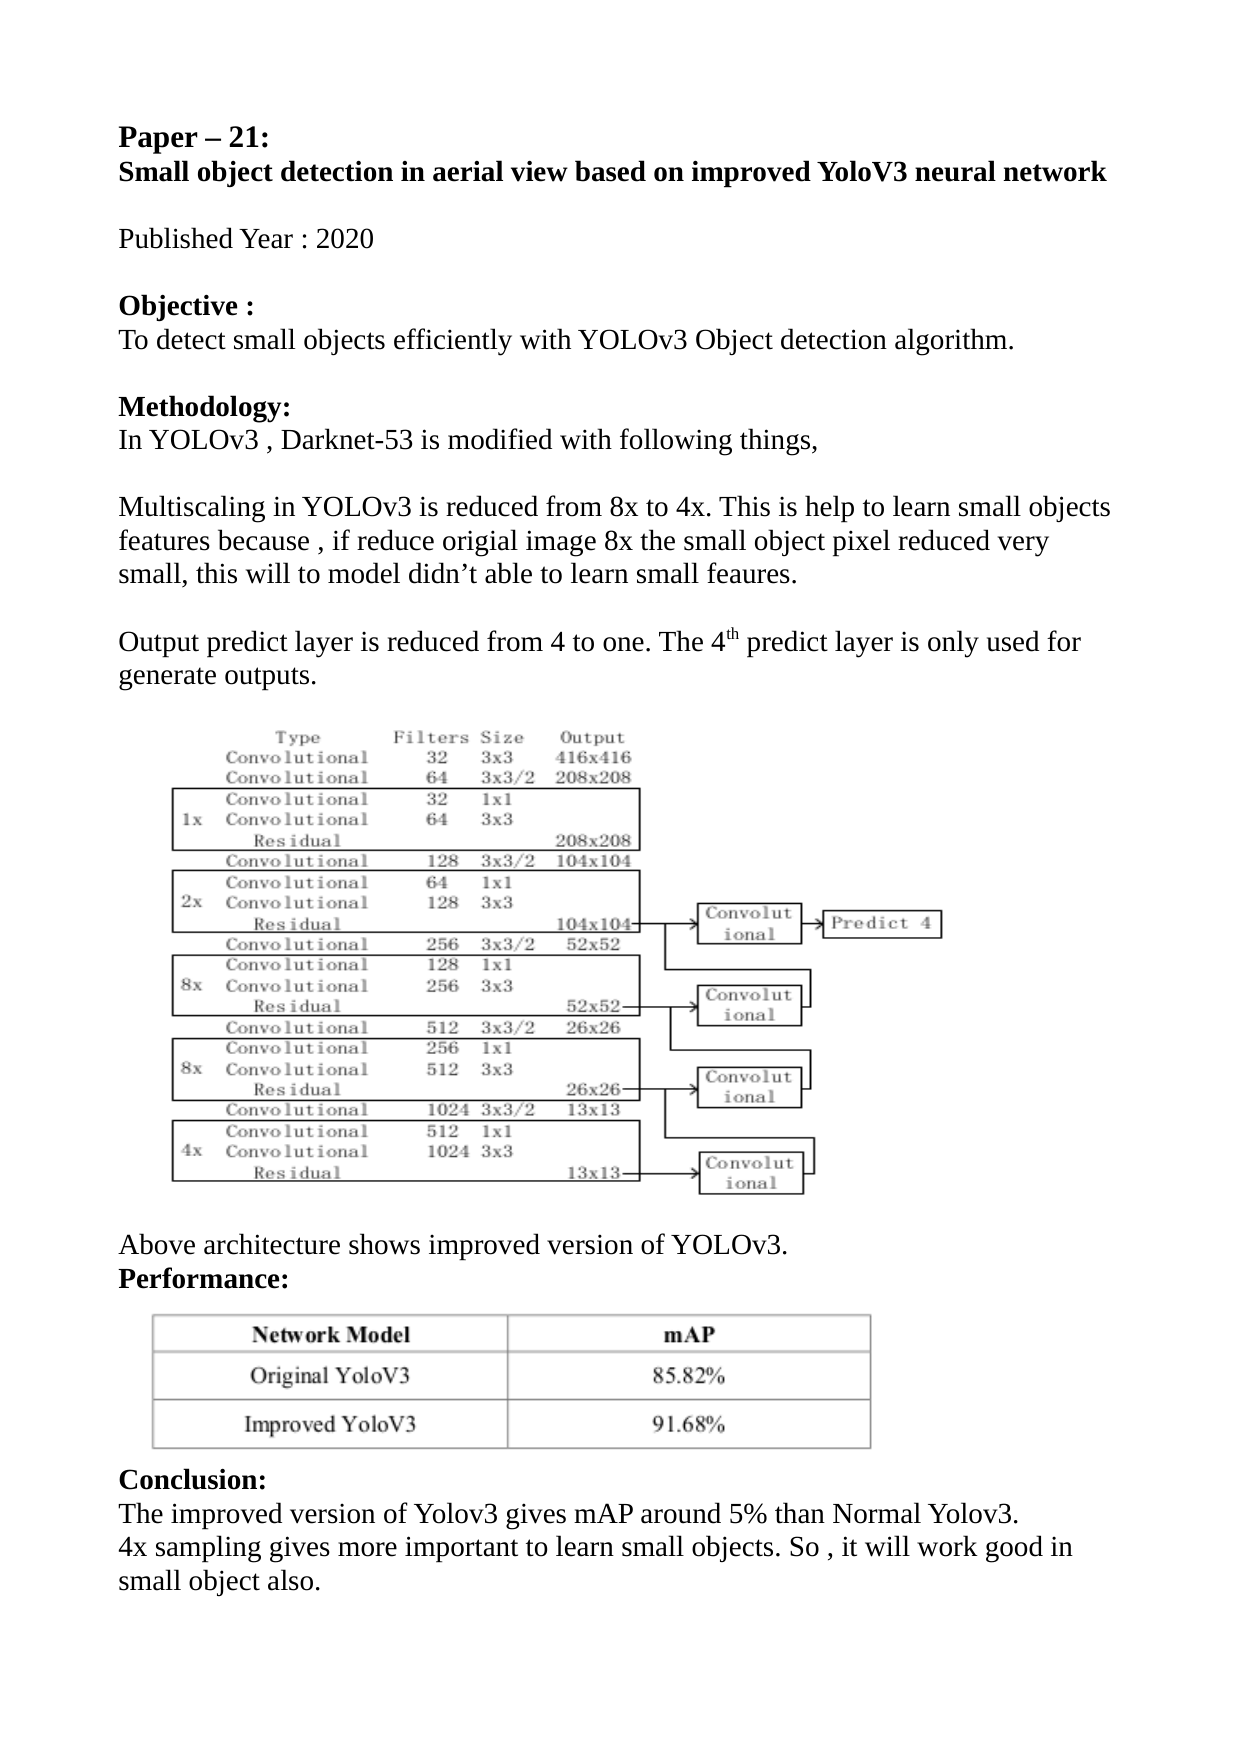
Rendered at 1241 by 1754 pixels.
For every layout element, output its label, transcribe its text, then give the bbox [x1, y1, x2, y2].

text Conclusion: [118, 1462, 1122, 1496]
picture [146, 706, 979, 1202]
text In YOLOv3 , Darknet-53 is modified with following things, [118, 422, 1122, 456]
text Multiscaling in YOLOv3 is reduced from 8x to 4x. This is help to learn small objects features because , if reduce origial image 8x the small object pixel reduced very small, this will to model didn’t able to learn small feaures. [118, 489, 1122, 590]
text Small object detection in aerial view based on improved YoloV3 neural network [118, 154, 1122, 188]
text Published Year : 2020 [118, 221, 1122, 255]
text 4x sampling gives more important to learn small objects. So , it will work good in small object also. [118, 1529, 1122, 1596]
text To detect small objects efficiently with YOLOv3 Object detection algorithm. [118, 322, 1122, 355]
text Methodology: [118, 389, 1122, 422]
text Paper – 21: [118, 118, 1122, 154]
text Performance: [118, 1261, 1122, 1294]
text The improved version of Yolov3 gives mAP around 5% than Normal Yolov3. [118, 1496, 1122, 1529]
text Output predict layer is reduced from 4 to one. The 4th predict layer is only used for generate outputs. [118, 624, 1122, 691]
text Objective : [118, 288, 1122, 322]
picture [138, 1308, 892, 1454]
text Above architecture shows improved version of YOLOv3. [118, 1227, 1122, 1261]
